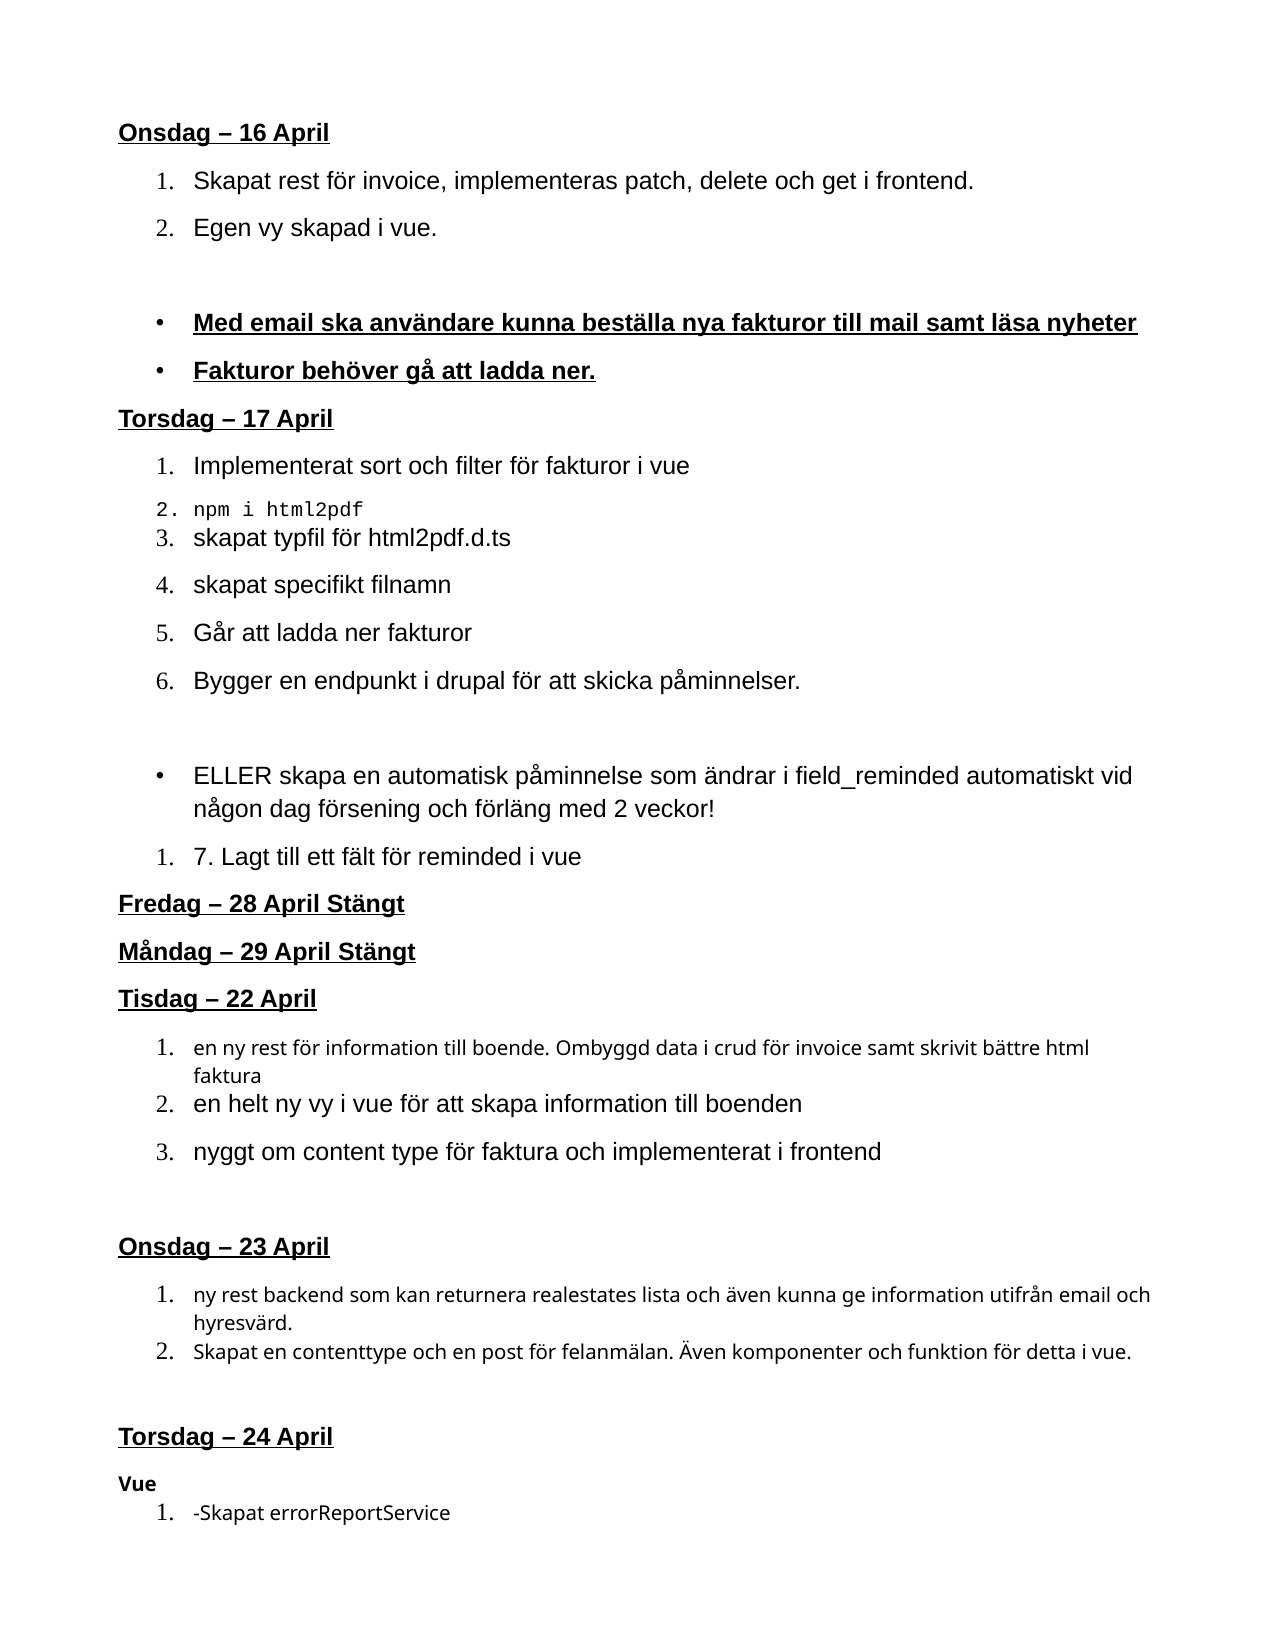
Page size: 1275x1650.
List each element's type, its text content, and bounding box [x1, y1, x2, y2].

list Skapat en contenttype och en post för felanmälan. Även komponenter och funktion för detta i vue. [156, 1336, 1157, 1365]
text Torsdag – 24 April [118, 1422, 1157, 1451]
list Implementerat sort och filter för fakturor i vue [156, 451, 1157, 480]
text Tisdag – 22 April [118, 984, 1157, 1013]
list Fakturor behöver gå att ladda ner. [156, 356, 1157, 385]
list Bygger en endpunkt i drupal för att skicka påminnelser. [156, 666, 1157, 695]
list npm i html2pdf [156, 499, 1157, 523]
list Med email ska användare kunna beställa nya fakturor till mail samt läsa nyheter [156, 308, 1157, 337]
text Måndag – 29 April Stängt [118, 937, 1157, 966]
list Går att ladda ner fakturor [156, 618, 1157, 647]
list ELLER skapa en automatisk påminnelse som ändrar i field_reminded automatiskt vid någon dag försening och förläng med 2 veckor! [156, 761, 1157, 823]
list Skapat rest för invoice, implementeras patch, delete och get i frontend. [156, 166, 1157, 194]
list en ny rest för information till boende. Ombyggd data i crud för invoice samt skrivit bättre html faktura [156, 1032, 1157, 1089]
list ny rest backend som kan returnera realestates lista och även kunna ge information utifrån email och hyresvärd. [156, 1279, 1157, 1336]
list -Skapat errorReportService [156, 1497, 1157, 1527]
list 7. Lagt till ett fält för reminded i vue [156, 841, 1157, 870]
list skapat typfil för html2pdf.d.ts [156, 523, 1157, 552]
list en helt ny vy i vue för att skapa information till boenden [156, 1089, 1157, 1118]
list Egen vy skapad i vue. [156, 213, 1157, 242]
text Torsdag – 17 April [118, 404, 1157, 432]
text Onsdag – 16 April [118, 118, 1157, 147]
text Onsdag – 23 April [118, 1232, 1157, 1260]
text Vue [118, 1470, 1157, 1497]
list skapat specifikt filnamn [156, 570, 1157, 599]
list nyggt om content type för faktura och implementerat i frontend [156, 1137, 1157, 1166]
text Fredag – 28 April Stängt [118, 889, 1157, 918]
